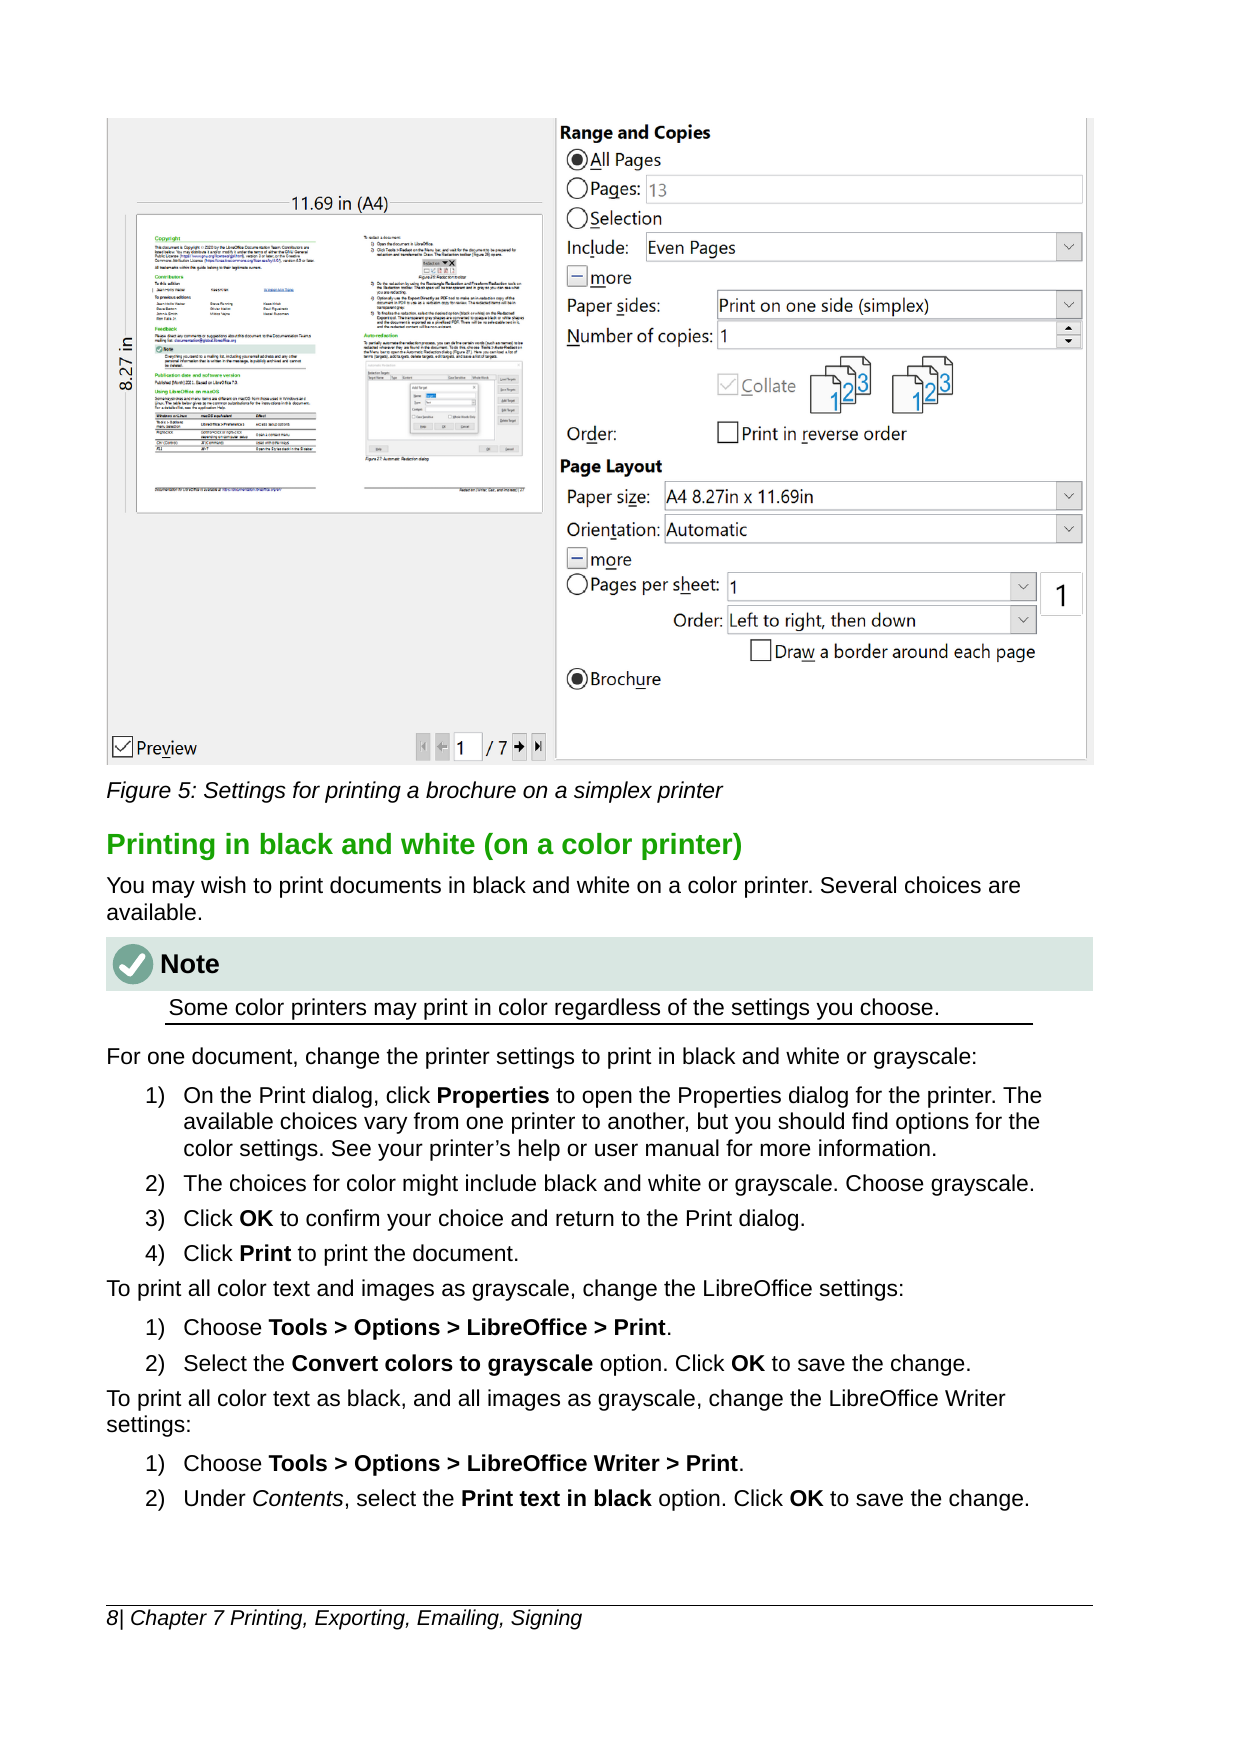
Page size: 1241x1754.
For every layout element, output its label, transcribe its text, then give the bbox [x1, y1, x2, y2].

picture [106, 118, 1094, 765]
list On the Print dialog, click Properties to open the Properties dialog for the printer. The available choices vary from one printer to another, but you should find options for the color settings. See your printer’s help or user manual for more information. [165, 1082, 1093, 1161]
list To print all color text as black, and all images as grayscale, change the LibreOffice Writer settings: [106, 1385, 1093, 1437]
list Choose Tools > Options > LibreOffice > Print. [165, 1314, 1093, 1341]
subtitle Note [106, 937, 1093, 991]
list For one document, change the printer settings to print in black and white or grayscale: [106, 1043, 1093, 1069]
list Click Print to print the document. [165, 1240, 1093, 1267]
list The choices for color might include black and white or grayscale. Choose grayscale. [165, 1170, 1093, 1196]
list Choose Tools > Options > LibreOffice Writer > Print. [165, 1450, 1093, 1476]
subtitle Printing in black and white (on a color printer) [106, 827, 1093, 860]
text You may wish to print documents in black and white on a color printer. Several choices are available. [106, 872, 1093, 925]
text Figure 5: Settings for printing a brochure on a simplex printer [106, 777, 1094, 803]
list Under Contents, select the Print text in black option. Click OK to save the change. [165, 1485, 1093, 1511]
list To print all color text and images as grayscale, change the LibreOffice settings: [106, 1275, 1093, 1302]
list Select the Convert colors to grayscale option. Click OK to save the change. [165, 1349, 1093, 1376]
list Click OK to confirm your choice and return to the Print dialog. [165, 1205, 1093, 1231]
text Some color printers may print in color regardless of the settings you choose. [165, 991, 1033, 1023]
